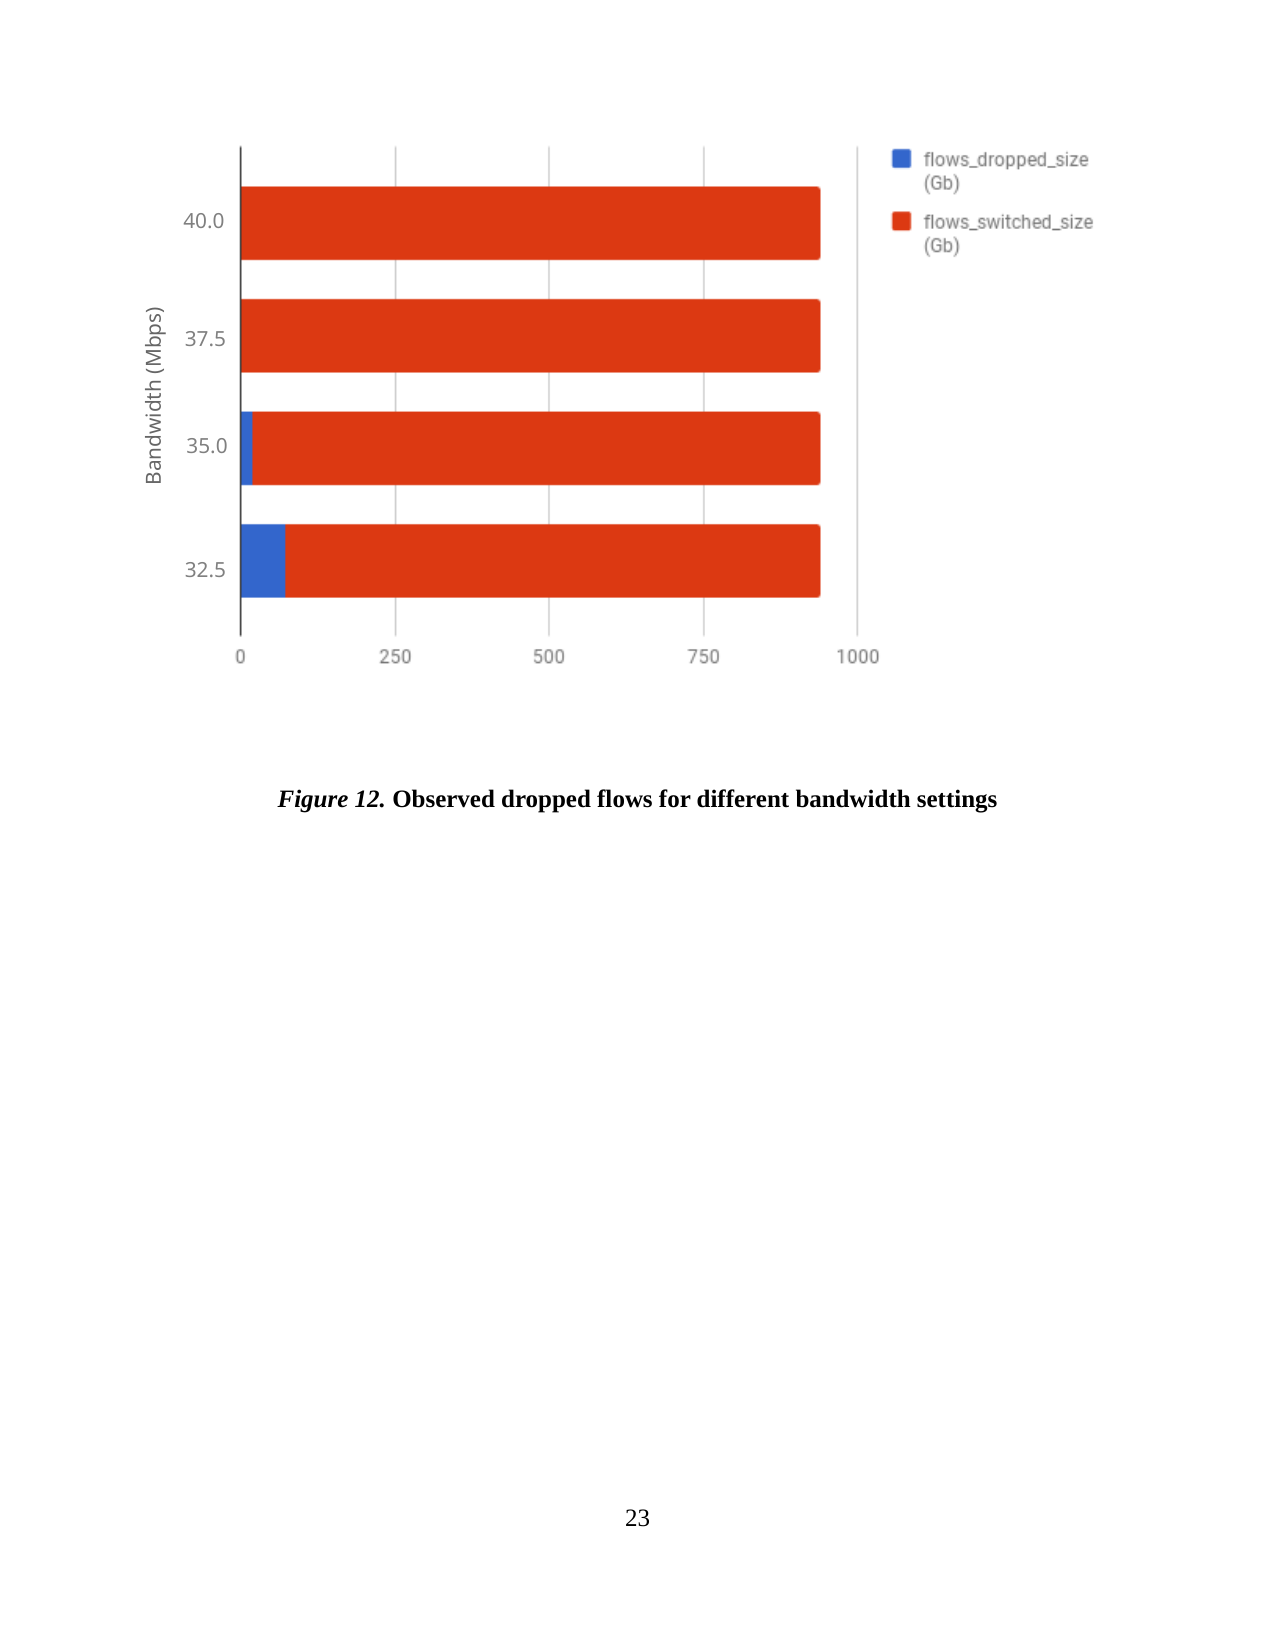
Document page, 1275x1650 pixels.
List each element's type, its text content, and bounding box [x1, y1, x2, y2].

text Figure 12. Observed dropped flows for different bandwidth settings [118, 784, 1157, 813]
picture [212, 118, 1150, 698]
